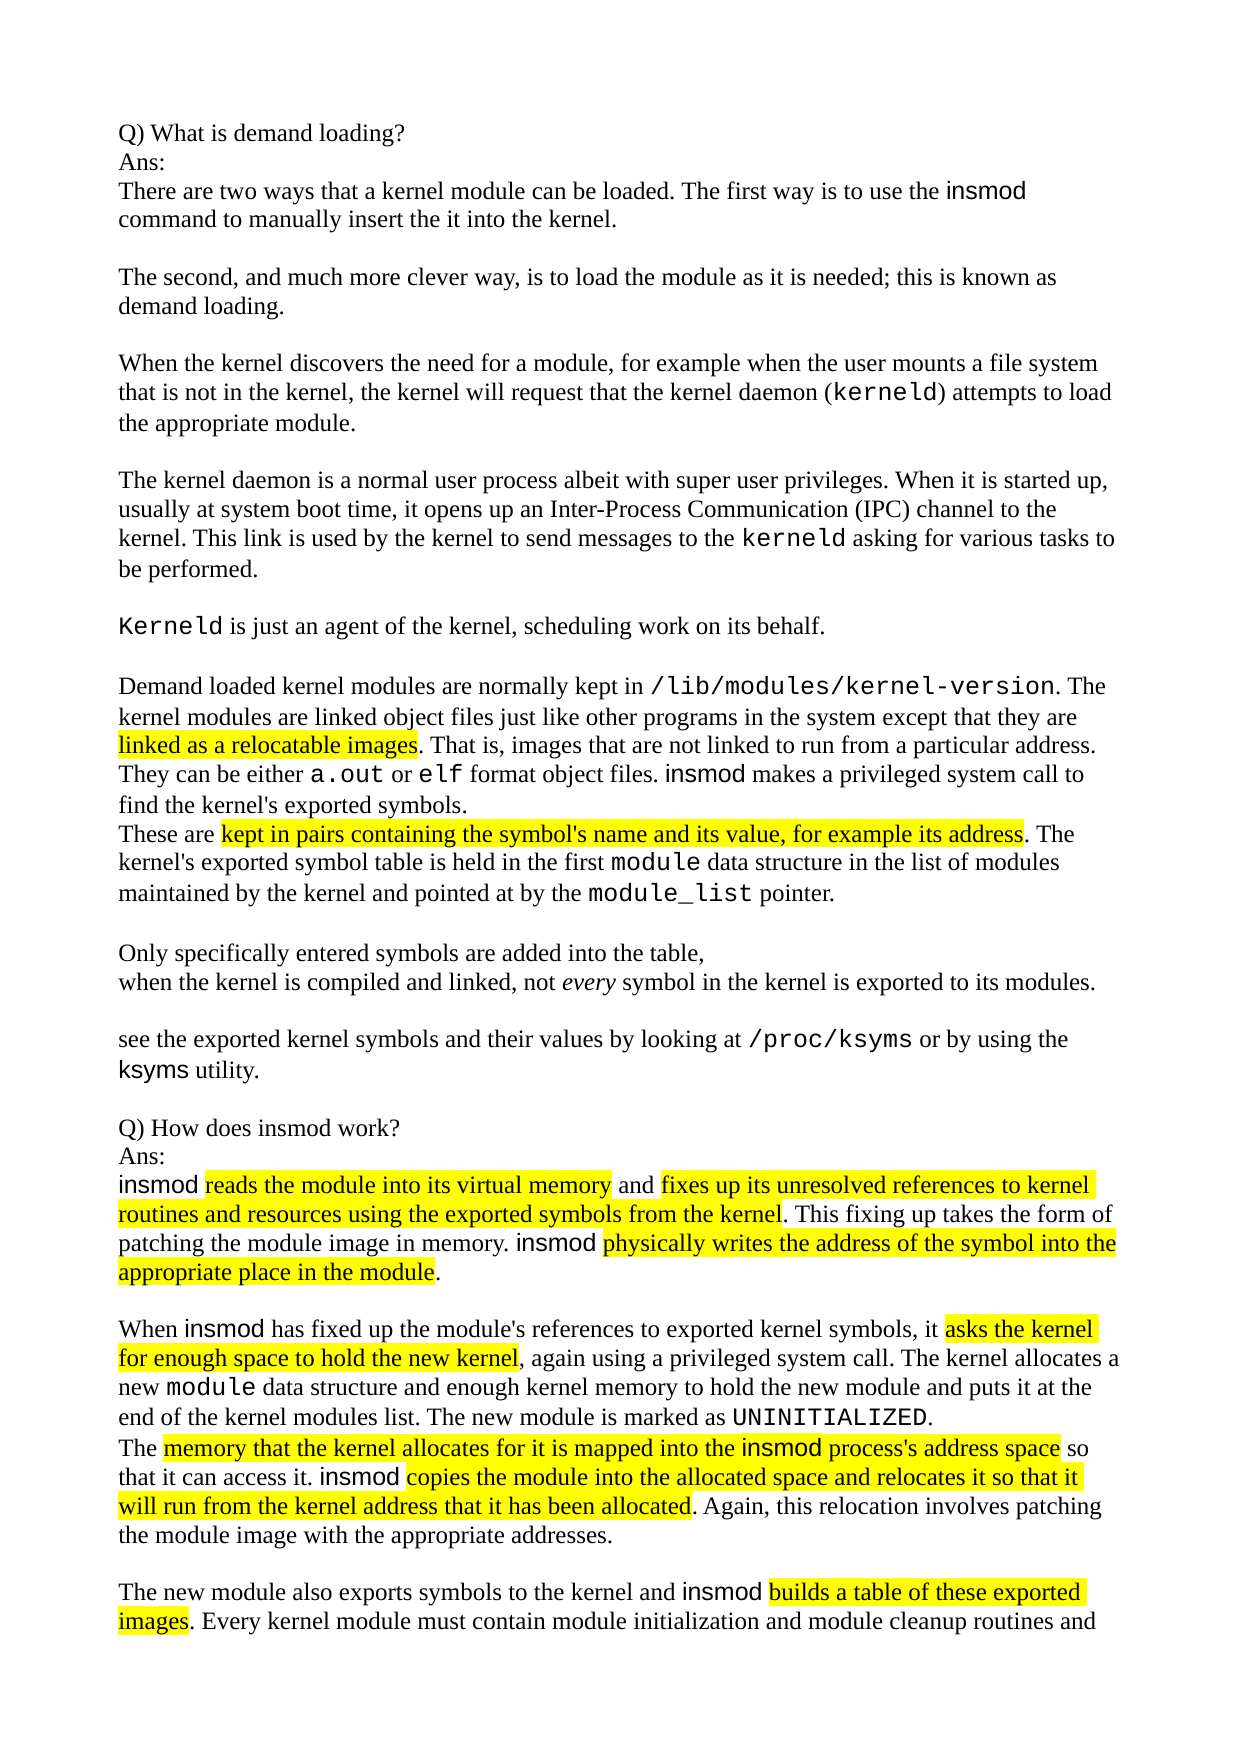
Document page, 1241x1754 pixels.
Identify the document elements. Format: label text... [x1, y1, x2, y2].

text When the kernel discovers the need for a module, for example when the user mounts a file system that is not in the kernel, the kernel will request that the kernel daemon (kerneld) attempts to load the appropriate module. [118, 348, 1122, 437]
text The second, and much more clever way, is to load the module as it is needed; this is known as demand loading. [118, 262, 1122, 319]
text Ans: [118, 1141, 1122, 1170]
text The memory that the kernel allocates for it is mapped into the insmod process's address space so that it can access it. insmod copies the module into the allocated space and relocates it so that it will run from the kernel address that it has been allocated. Again, this relocation involves patching the module image with the appropriate addresses. [118, 1433, 1122, 1548]
text Q) What is demand loading? [118, 118, 1122, 147]
text Ans: [118, 147, 1122, 176]
text Demand loaded kernel modules are normally kept in /lib/modules/kernel-version. The kernel modules are linked object files just like other programs in the system except that they are linked as a relocatable images. That is, images that are not linked to run from a particular address. They can be either a.out or elf format object files. insmod makes a privileged system call to find the kernel's exported symbols. [118, 671, 1122, 819]
text There are two ways that a kernel module can be loaded. The first way is to use the insmod command to manually insert the it into the kernel. [118, 176, 1122, 233]
text Kerneld is just an agent of the kernel, scheduling work on its behalf. [118, 611, 1122, 642]
text The new module also exports symbols to the kernel and insmod builds a table of these exported images. Every kernel module must contain module initialization and module cleanup routines and [118, 1577, 1122, 1635]
text When insmod has fixed up the module's references to exported kernel symbols, it asks the kernel for enough space to hold the new kernel, again using a privileged system call. The kernel allocates a new module data structure and enough kernel memory to hold the new module and puts it at the end of the kernel modules list. The new module is marked as UNINITIALIZED. [118, 1314, 1122, 1433]
text These are kept in pairs containing the symbol's name and its value, for example its address. The kernel's exported symbol table is held in the first module data structure in the list of modules maintained by the kernel and pointed at by the module_list pointer. [118, 819, 1122, 909]
text Only specifically entered symbols are added into the table, [118, 938, 1122, 967]
text insmod reads the module into its virtual memory and fixes up its unresolved references to kernel routines and resources using the exported symbols from the kernel. This fixing up takes the form of patching the module image in memory. insmod physically writes the address of the symbol into the appropriate place in the module. [118, 1170, 1122, 1285]
text Q) How does insmod work? [118, 1113, 1122, 1141]
text The kernel daemon is a normal user process albeit with super user privileges. When it is started up, usually at system boot time, it opens up an Inter-Process Communication (IPC) channel to the kernel. This link is used by the kernel to send messages to the kerneld asking for various tasks to be performed. [118, 465, 1122, 582]
text when the kernel is compiled and linked, not every symbol in the kernel is exported to its modules. [118, 967, 1122, 995]
text see the exported kernel symbols and their values by looking at /proc/ksyms or by using the ksyms utility. [118, 1024, 1122, 1084]
